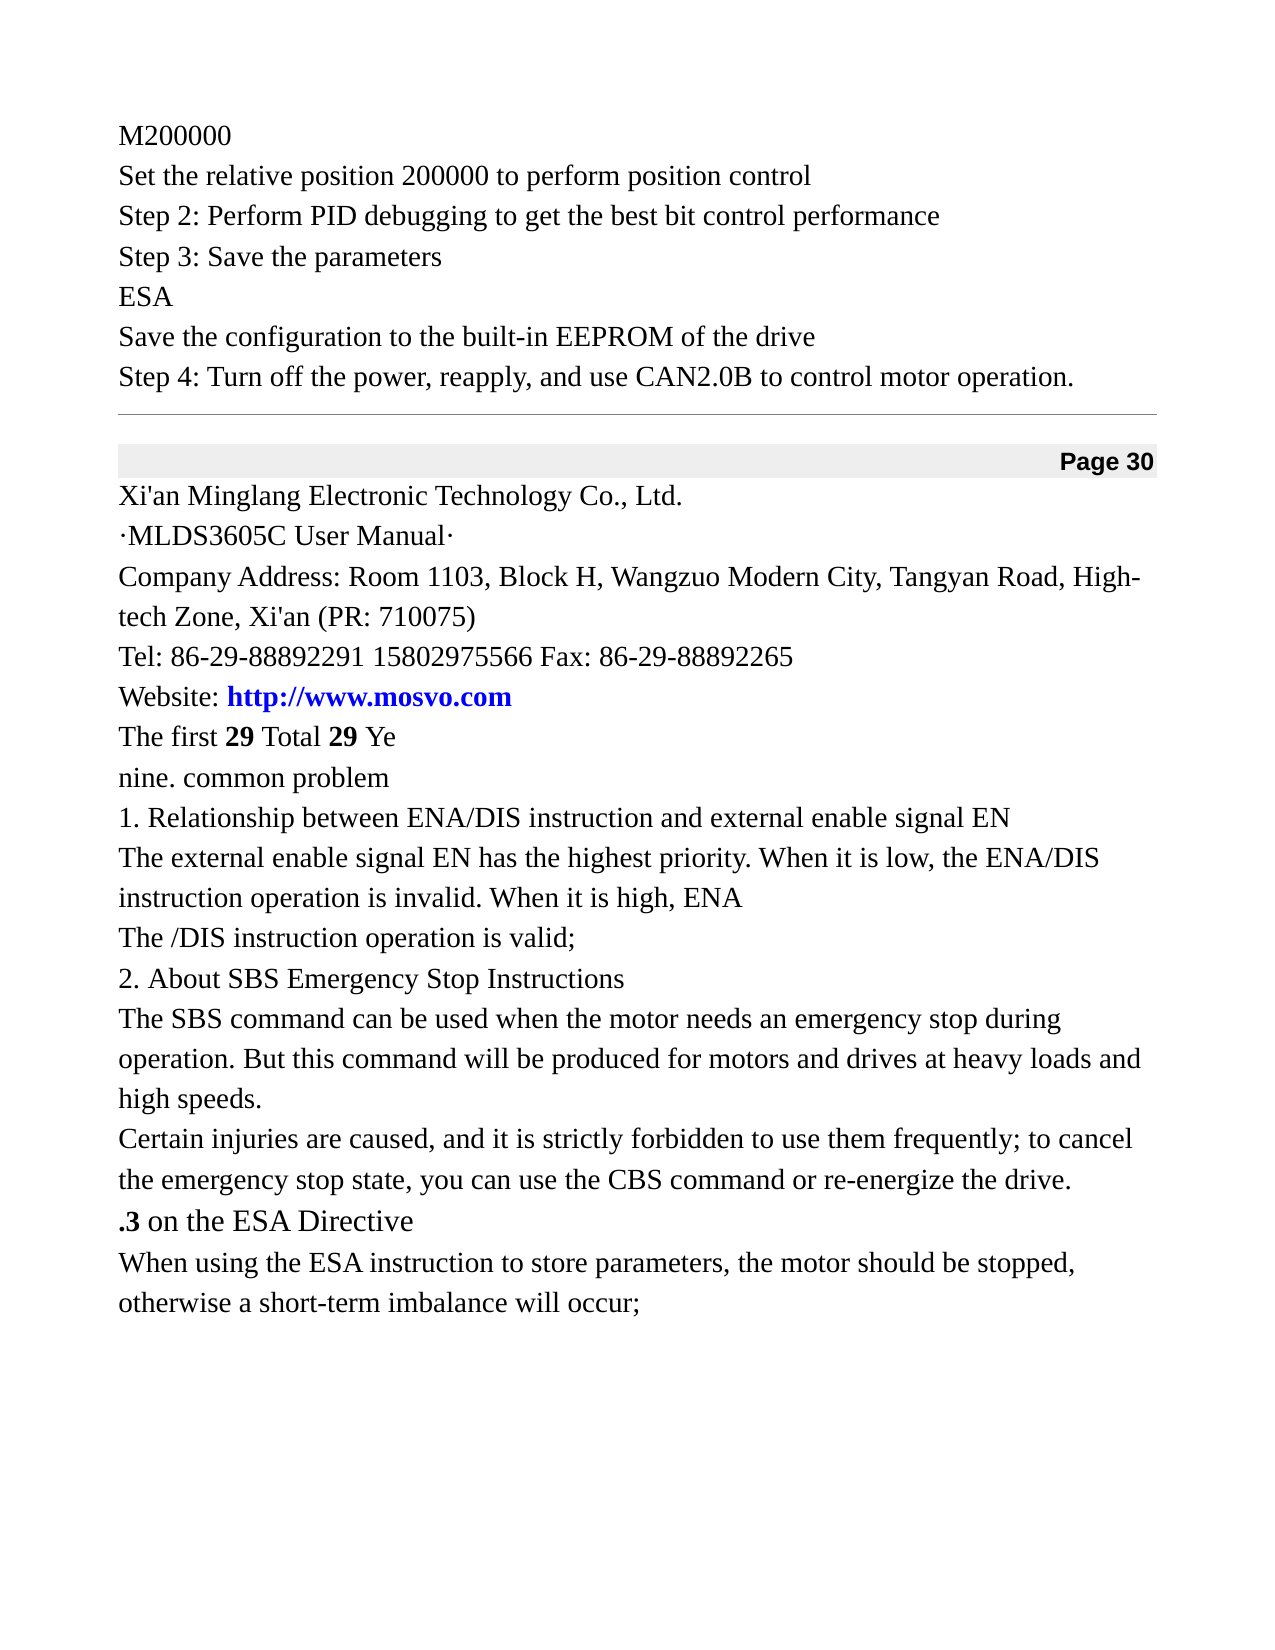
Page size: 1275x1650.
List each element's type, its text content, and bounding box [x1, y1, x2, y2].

text .3 on the ESA Directive [118, 1202, 1157, 1238]
text Step 3: Save the parameters [118, 239, 1157, 272]
text The first 29 Total 29 Ye [118, 719, 1157, 753]
text Certain injuries are caused, and it is strictly forbidden to use them frequently; to cancel the emergency stop state, you can use the CBS command or re-energize the drive. [118, 1122, 1157, 1195]
text M200000 [118, 118, 1157, 152]
text Save the configuration to the built-in EEPROM of the drive [118, 319, 1157, 353]
text 2. About SBS Emergency Stop Instructions [118, 961, 1157, 994]
text ·MLDS3605C User Manual· [118, 518, 1157, 552]
text Company Address: Room 1103, Block H, Wangzuo Modern City, Tangyan Road, High-tech Zone, Xi'an (PR: 710075) [118, 559, 1157, 632]
text Set the relative position 200000 to perform position control [118, 158, 1157, 192]
text The SBS command can be used when the motor needs an emergency stop during operation. But this command will be produced for motors and drives at heavy loads and high speeds. [118, 1001, 1157, 1115]
text When using the ESA instruction to store parameters, the motor should be stopped, otherwise a short-term imbalance will occur; [118, 1245, 1157, 1319]
text Website: http://www.mosvo.com [118, 679, 1157, 713]
text ESA [118, 279, 1157, 312]
text 1. Relationship between ENA/DIS instruction and external enable signal EN [118, 800, 1157, 833]
text The /DIS instruction operation is valid; [118, 921, 1157, 954]
text Step 2: Perform PID debugging to get the best bit control performance [118, 198, 1157, 232]
text Xi'an Minglang Electronic Technology Co., Ltd. [118, 478, 1157, 512]
text Tel: 86-29-88892291 15802975566 Fax: 86-29-88892265 [118, 639, 1157, 673]
text The external enable signal EN has the highest priority. When it is low, the ENA/DIS instruction operation is invalid. When it is high, ENA [118, 840, 1157, 914]
text nine. common problem [118, 760, 1157, 793]
text Step 4: Turn off the power, reapply, and use CAN2.0B to control motor operation. [118, 359, 1157, 393]
table_header Page 30 [118, 444, 1157, 478]
